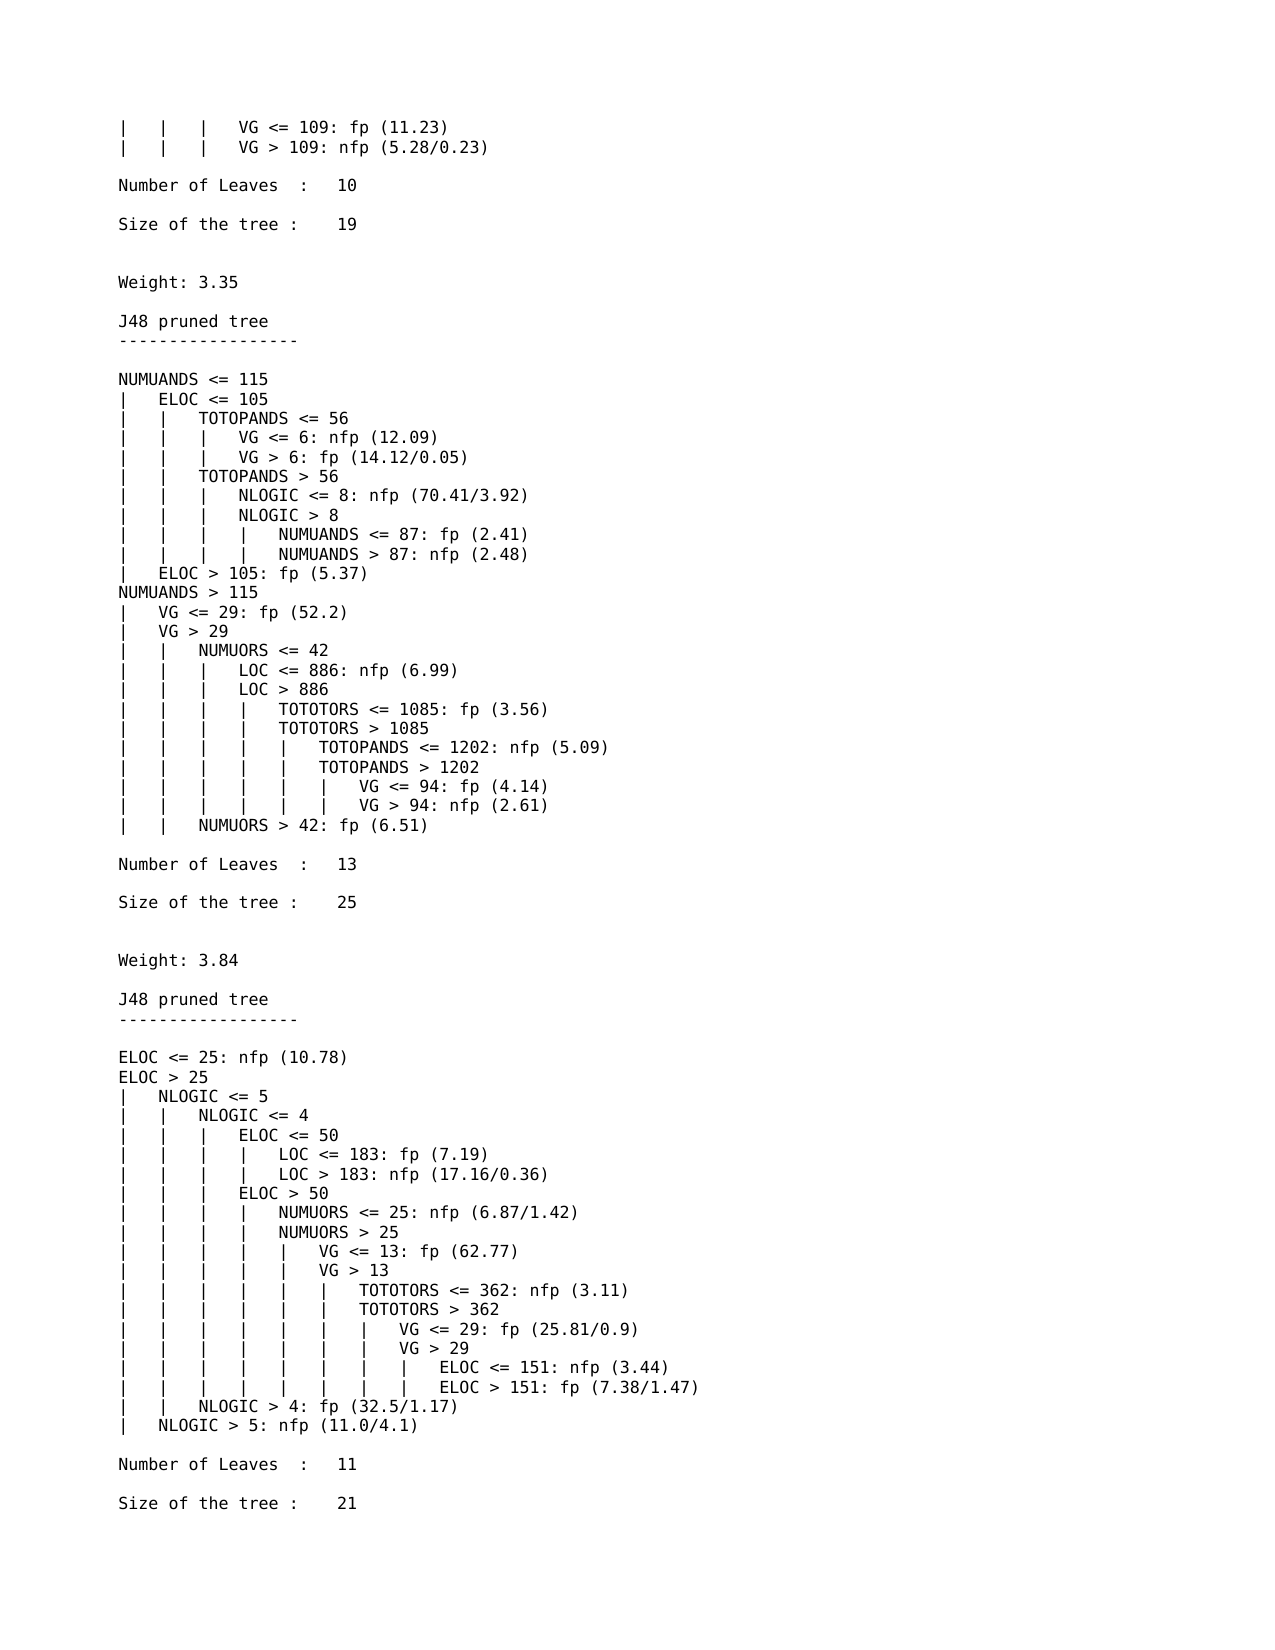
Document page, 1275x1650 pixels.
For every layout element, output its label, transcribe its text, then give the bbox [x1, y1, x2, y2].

text | | | | NUMUANDS > 87: nfp (2.48) [118, 544, 1157, 564]
text | | | | | | | VG > 29 [118, 1339, 1157, 1358]
text | | TOTOPANDS <= 56 [118, 409, 1157, 428]
text | | | ELOC <= 50 [118, 1126, 1157, 1145]
text | ELOC <= 105 [118, 389, 1157, 409]
text | | | | NUMUORS > 25 [118, 1222, 1157, 1242]
text | | | | TOTOTORS <= 1085: fp (3.56) [118, 699, 1157, 719]
text ------------------ [118, 1009, 1157, 1029]
text Weight: 3.35 [118, 273, 1157, 292]
text | ELOC > 105: fp (5.37) [118, 564, 1157, 583]
text J48 pruned tree [118, 990, 1157, 1009]
text Size of the tree : 21 [118, 1494, 1157, 1513]
text Number of Leaves : 13 [118, 854, 1157, 874]
text ------------------ [118, 331, 1157, 351]
text | | | | | VG <= 13: fp (62.77) [118, 1242, 1157, 1261]
text ELOC > 25 [118, 1067, 1157, 1087]
text Size of the tree : 25 [118, 893, 1157, 912]
text | | NUMUORS > 42: fp (6.51) [118, 816, 1157, 835]
text | | | | | | | | ELOC > 151: fp (7.38/1.47) [118, 1377, 1157, 1397]
text | VG > 29 [118, 622, 1157, 641]
text | | | NLOGIC > 8 [118, 506, 1157, 525]
text | | | VG <= 6: nfp (12.09) [118, 428, 1157, 447]
text | | | | | | | VG <= 29: fp (25.81/0.9) [118, 1319, 1157, 1339]
text | | | VG <= 109: fp (11.23) [118, 118, 1157, 137]
text | NLOGIC <= 5 [118, 1087, 1157, 1106]
text | | | | | | VG > 94: nfp (2.61) [118, 796, 1157, 816]
text | | NLOGIC > 4: fp (32.5/1.17) [118, 1397, 1157, 1416]
text | NLOGIC > 5: nfp (11.0/4.1) [118, 1416, 1157, 1436]
text | | | NLOGIC <= 8: nfp (70.41/3.92) [118, 486, 1157, 506]
text ELOC <= 25: nfp (10.78) [118, 1048, 1157, 1067]
text NUMUANDS <= 115 [118, 370, 1157, 389]
text | | | | NUMUANDS <= 87: fp (2.41) [118, 525, 1157, 544]
text | | | | | | TOTOTORS <= 362: nfp (3.11) [118, 1281, 1157, 1300]
text | | | | TOTOTORS > 1085 [118, 719, 1157, 738]
text | | TOTOPANDS > 56 [118, 467, 1157, 486]
text | VG <= 29: fp (52.2) [118, 602, 1157, 622]
text | | NLOGIC <= 4 [118, 1106, 1157, 1126]
text | | | | NUMUORS <= 25: nfp (6.87/1.42) [118, 1203, 1157, 1222]
text | | | | LOC > 183: nfp (17.16/0.36) [118, 1164, 1157, 1184]
text | | | | | | TOTOTORS > 362 [118, 1300, 1157, 1319]
text Weight: 3.84 [118, 951, 1157, 971]
text | | | ELOC > 50 [118, 1184, 1157, 1203]
text Number of Leaves : 11 [118, 1455, 1157, 1474]
text | | | | | TOTOPANDS > 1202 [118, 757, 1157, 777]
text | | NUMUORS <= 42 [118, 641, 1157, 661]
text NUMUANDS > 115 [118, 583, 1157, 602]
text J48 pruned tree [118, 312, 1157, 331]
text | | | VG > 109: nfp (5.28/0.23) [118, 137, 1157, 157]
text Size of the tree : 19 [118, 215, 1157, 234]
text Number of Leaves : 10 [118, 176, 1157, 196]
text | | | | | | | | ELOC <= 151: nfp (3.44) [118, 1358, 1157, 1377]
text | | | | | TOTOPANDS <= 1202: nfp (5.09) [118, 738, 1157, 757]
text | | | VG > 6: fp (14.12/0.05) [118, 447, 1157, 467]
text | | | | | | VG <= 94: fp (4.14) [118, 777, 1157, 796]
text | | | | LOC <= 183: fp (7.19) [118, 1145, 1157, 1164]
text | | | | | VG > 13 [118, 1261, 1157, 1281]
text | | | LOC <= 886: nfp (6.99) [118, 661, 1157, 680]
text | | | LOC > 886 [118, 680, 1157, 699]
